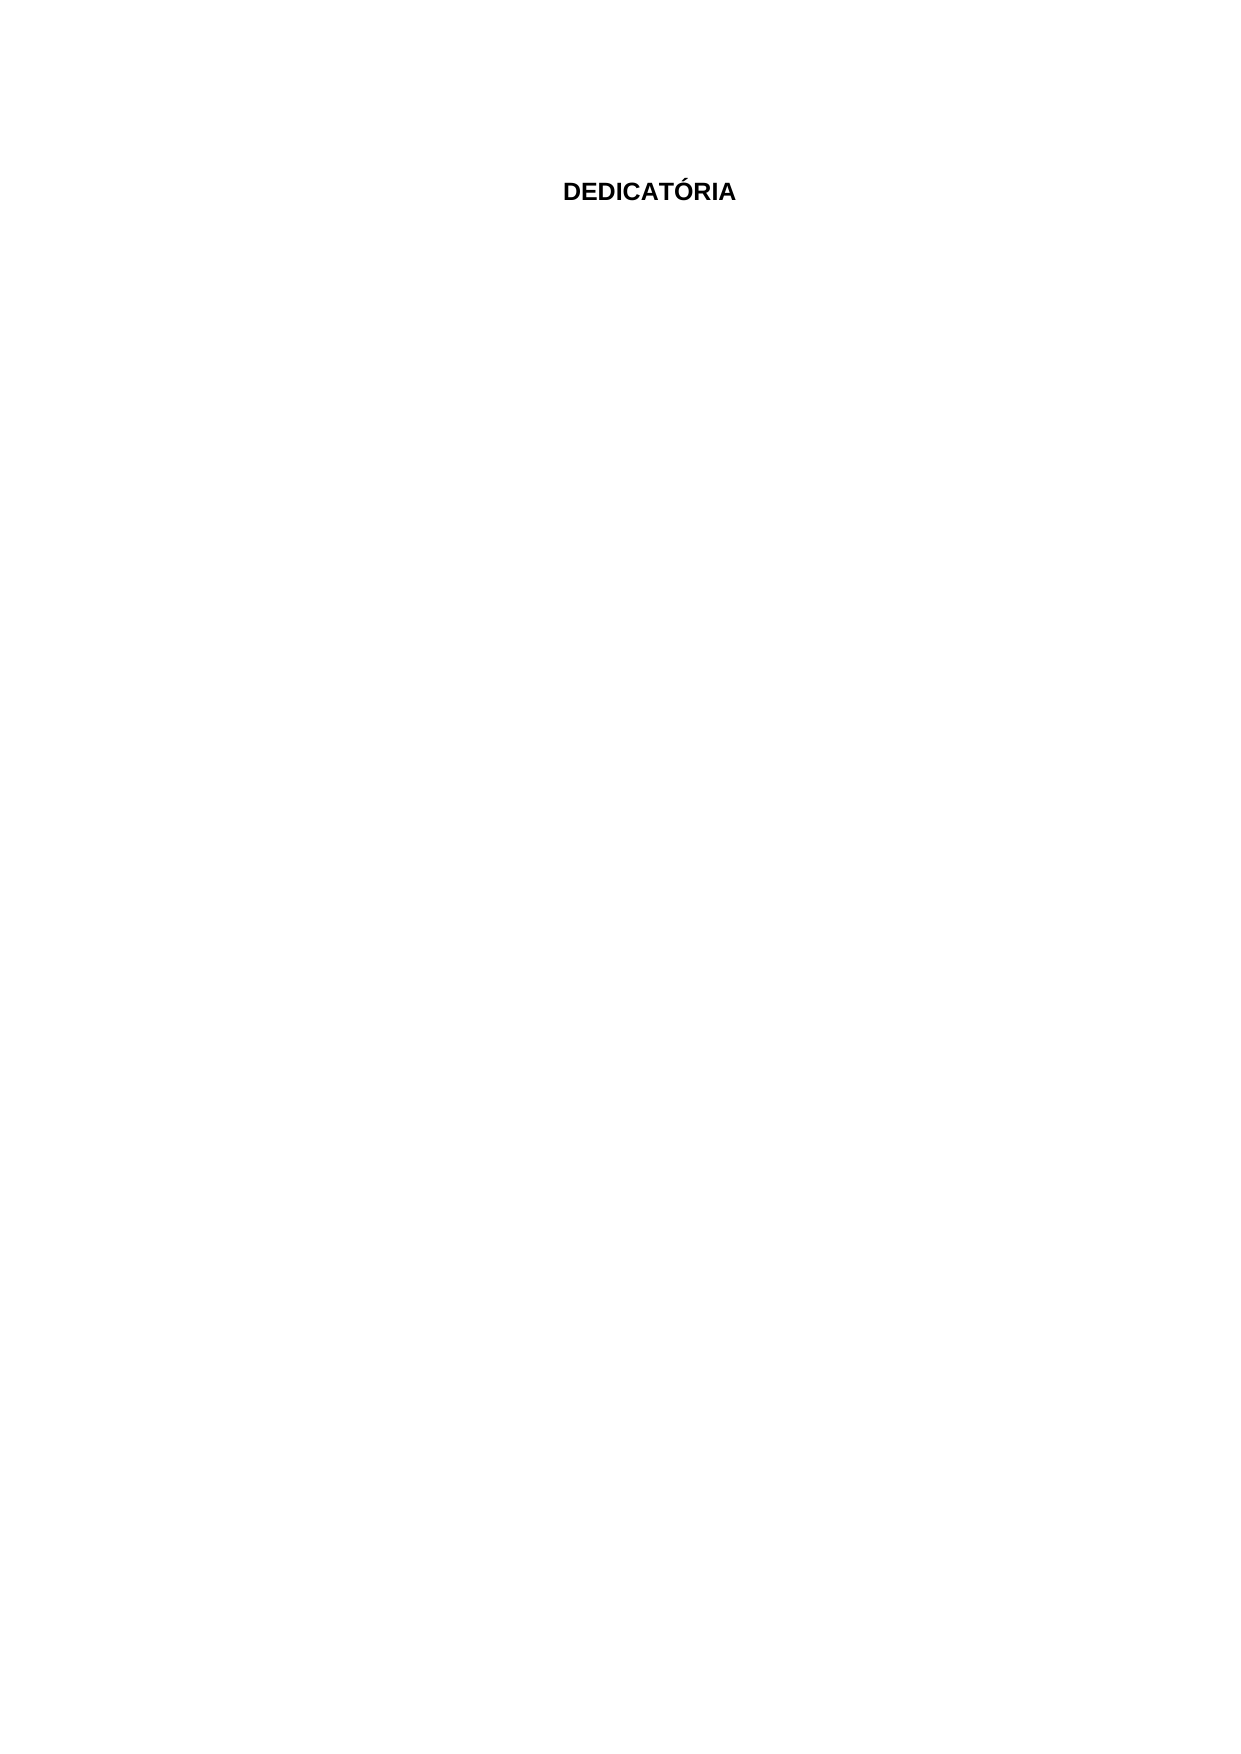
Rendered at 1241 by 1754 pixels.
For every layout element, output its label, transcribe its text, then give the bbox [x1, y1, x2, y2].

text DEDICATÓRIA [177, 177, 1122, 206]
